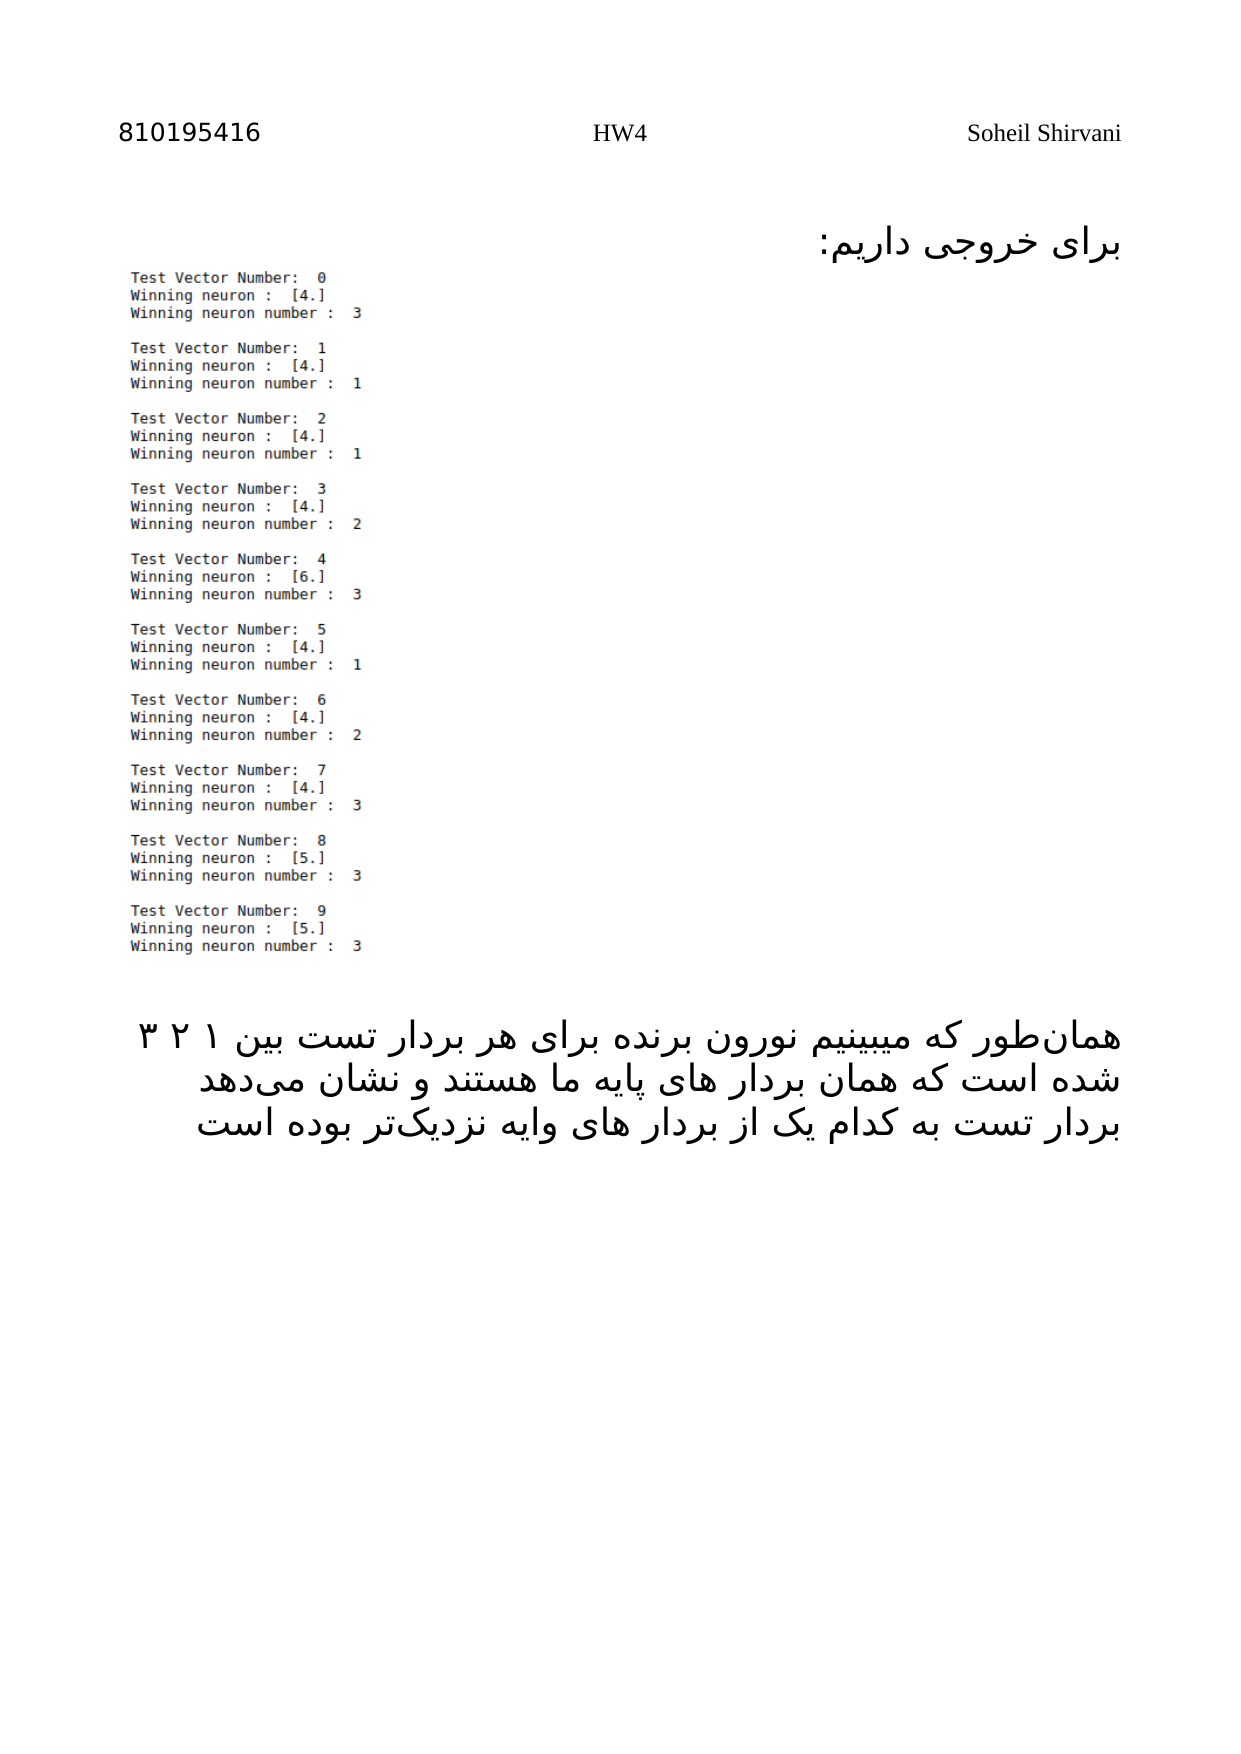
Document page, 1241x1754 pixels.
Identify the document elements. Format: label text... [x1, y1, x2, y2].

text برای خروجی داریم: [118, 220, 1122, 263]
text همان‌طور که میبینیم نورون برنده برای هر بردار تست بین ۱ ۲ ۳ شده است که همان بردار های پایه ما هستند و نشان می‌دهد بردار تست به کدام یک از بردار های وایه نزدیک‌تر بوده است [118, 1013, 1122, 1144]
picture [118, 263, 1123, 971]
